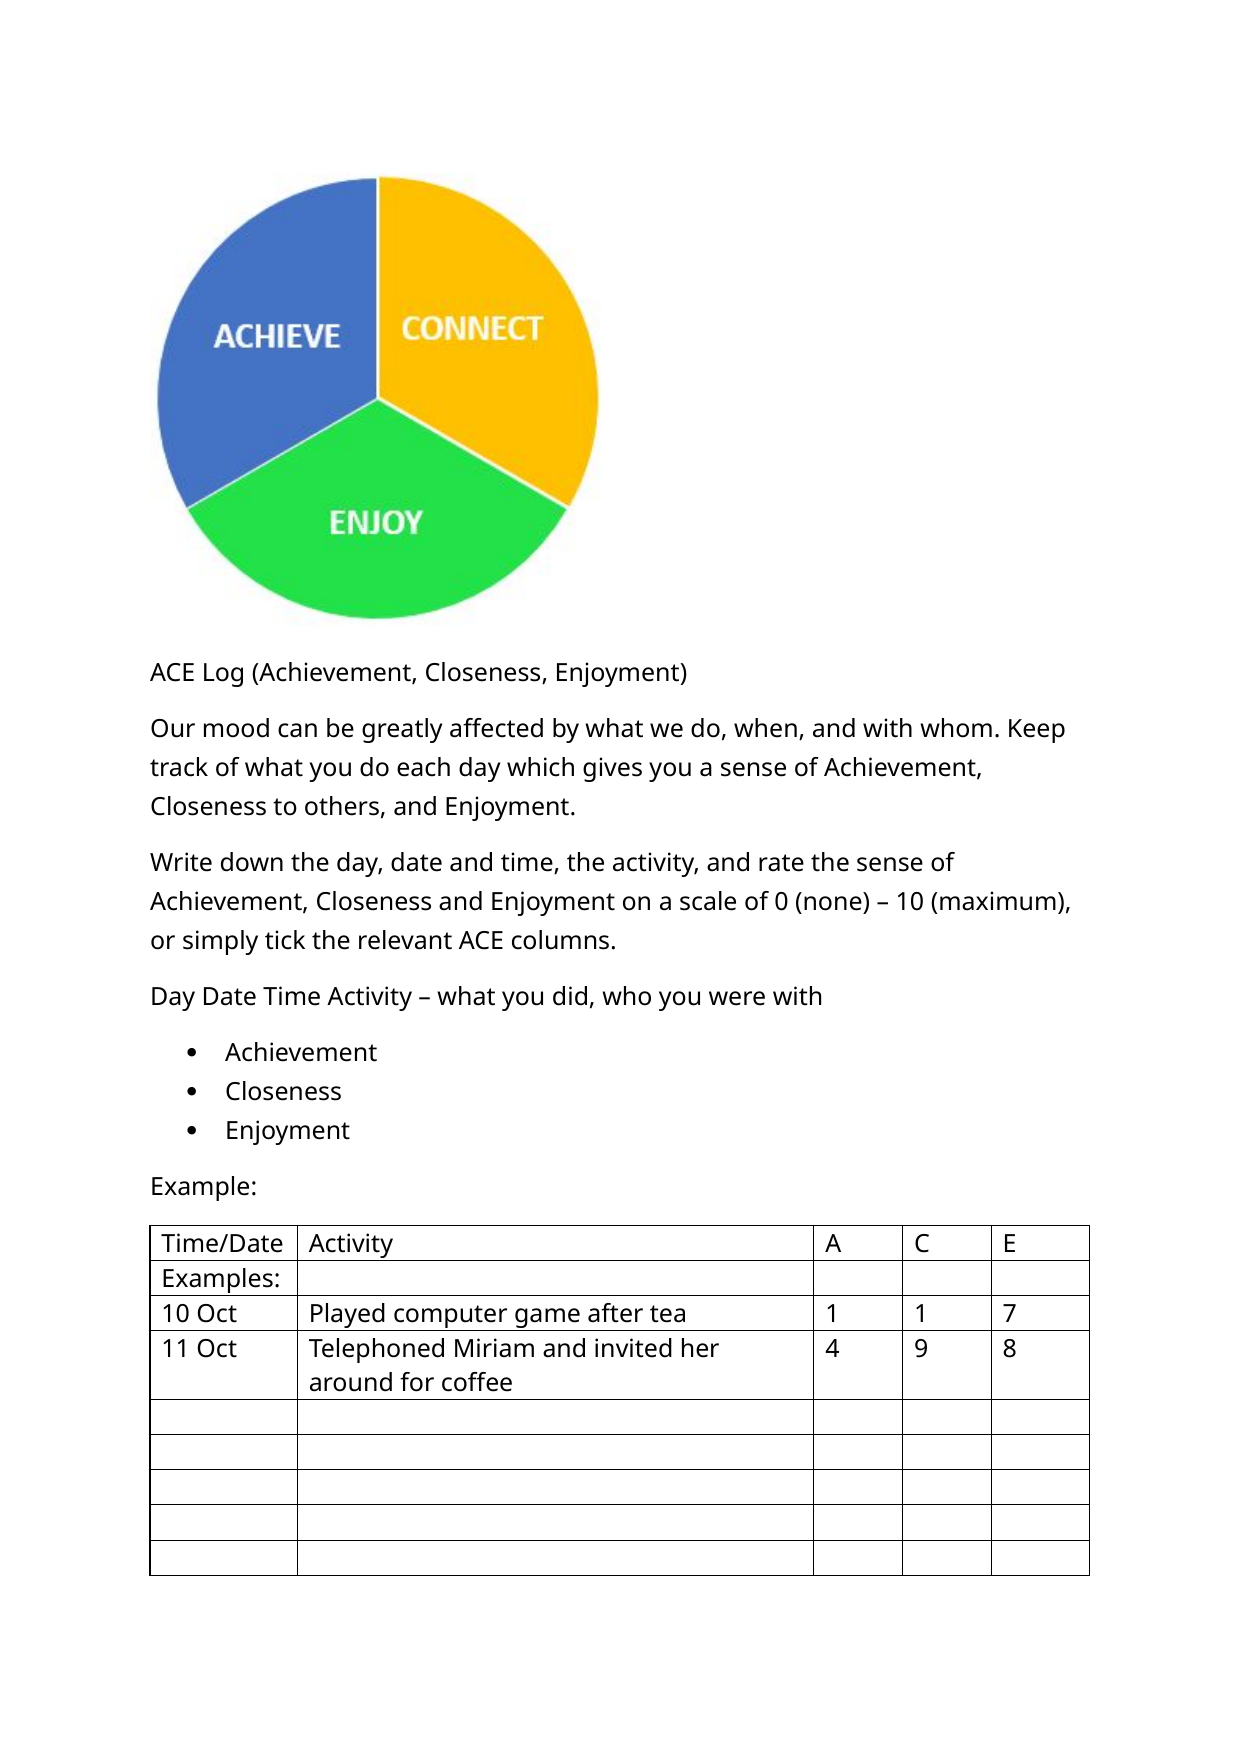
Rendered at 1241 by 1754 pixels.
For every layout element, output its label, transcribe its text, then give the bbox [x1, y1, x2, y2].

table_cell [992, 1435, 1089, 1469]
table_cell [903, 1435, 991, 1469]
text Our mood can be greatly affected by what we do, when, and with whom. Keep track of what you do each day which gives you a sense of Achievement, Closeness to others, and Enjoyment. [150, 710, 1090, 823]
table_cell [298, 1541, 813, 1574]
table_cell [903, 1505, 991, 1539]
table_cell [814, 1261, 902, 1295]
table_cell [814, 1541, 902, 1574]
table_cell [298, 1470, 813, 1504]
table_cell [992, 1400, 1089, 1434]
table_cell [814, 1470, 902, 1504]
table_cell 4 [814, 1331, 902, 1399]
table_cell [151, 1505, 297, 1539]
table_cell [151, 1435, 297, 1469]
table_cell [151, 1470, 297, 1504]
table_header A [814, 1226, 902, 1260]
table_cell [151, 1400, 297, 1434]
table_cell [903, 1400, 991, 1434]
table_cell [298, 1400, 813, 1434]
table_cell 9 [903, 1331, 991, 1399]
table_cell Played computer game after tea [298, 1296, 813, 1330]
table_cell [151, 1541, 297, 1574]
table_header C [903, 1226, 991, 1260]
table_cell [903, 1261, 991, 1295]
text Example: [150, 1169, 1090, 1203]
table_header E [992, 1226, 1089, 1260]
list Enjoyment [187, 1113, 1090, 1147]
table_cell 11 Oct [151, 1331, 297, 1399]
table_cell [814, 1505, 902, 1539]
table_cell Examples: [151, 1261, 297, 1295]
table_cell [903, 1470, 991, 1504]
table_header Time/Date [151, 1226, 297, 1260]
table_cell [298, 1435, 813, 1469]
text Write down the day, date and time, the activity, and rate the sense of Achievement, Closeness and Enjoyment on a scale of 0 (none) – 10 (maximum), or simply tick the relevant ACE columns. [150, 844, 1090, 957]
text ACE Log (Achievement, Closeness, Enjoyment) [150, 654, 1090, 689]
text Day Date Time Activity – what you did, who you were with [150, 979, 1090, 1013]
table_cell [814, 1400, 902, 1434]
table_cell 10 Oct [151, 1296, 297, 1330]
table_cell [992, 1505, 1089, 1539]
table_cell 7 [992, 1296, 1089, 1330]
table_cell 1 [903, 1296, 991, 1330]
table_cell [992, 1541, 1089, 1574]
table_cell 1 [814, 1296, 902, 1330]
table_cell [298, 1505, 813, 1539]
table_cell [298, 1261, 813, 1295]
table_cell [992, 1470, 1089, 1504]
list Achievement [187, 1034, 1090, 1069]
table_cell [992, 1261, 1089, 1295]
table_cell 8 [992, 1331, 1089, 1399]
table_cell [903, 1541, 991, 1574]
table_header Activity [298, 1226, 813, 1260]
table_cell [814, 1435, 902, 1469]
list Closeness [187, 1074, 1090, 1108]
table_cell Telephoned Miriam and invited her around for coffee [298, 1331, 813, 1399]
